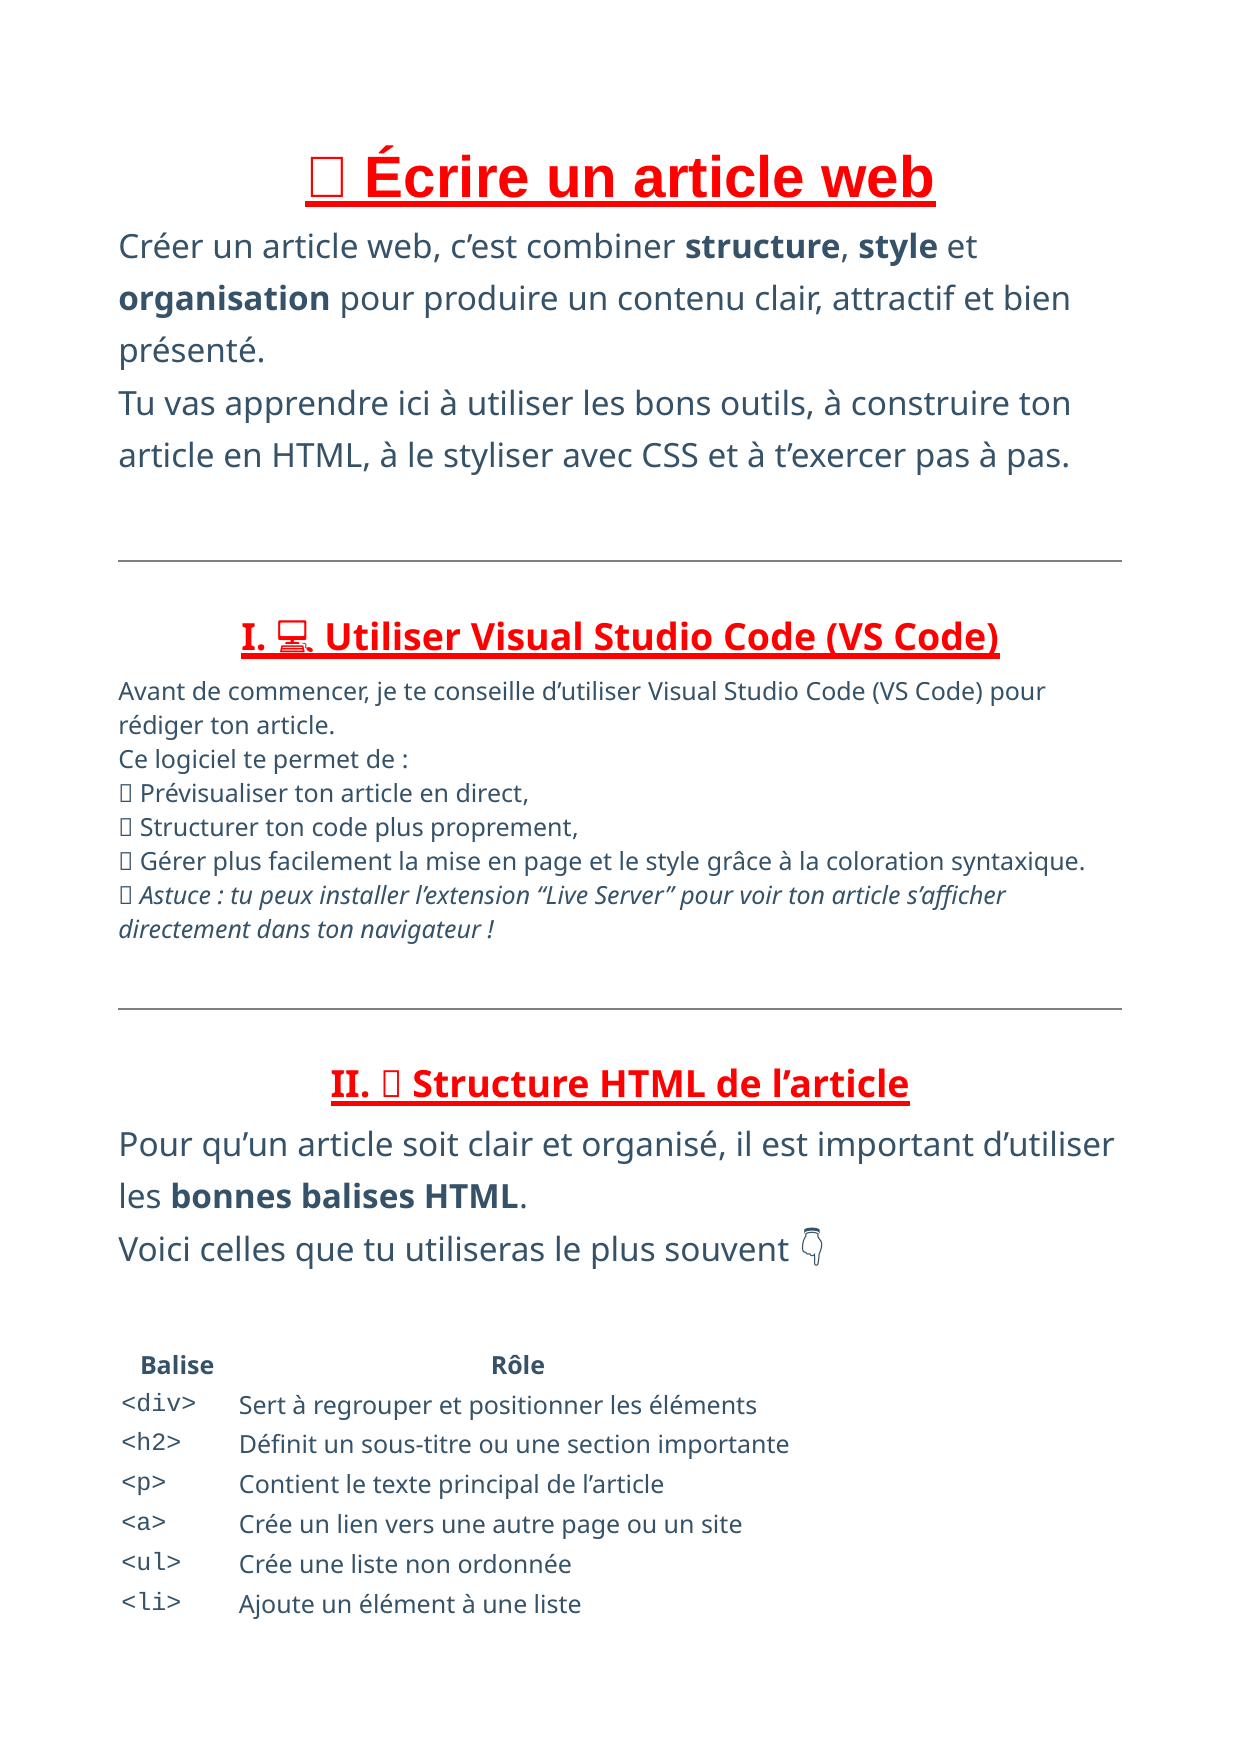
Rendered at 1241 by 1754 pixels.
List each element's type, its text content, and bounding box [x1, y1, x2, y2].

title 📝 Écrire un article web [118, 143, 1122, 210]
table_cell <a> [118, 1504, 236, 1544]
subtitle II. 🧱 Structure HTML de l’article [118, 1058, 1122, 1109]
text 🎨 Gérer plus facilement la mise en page et le style grâce à la coloration syntaxique. [118, 844, 1122, 878]
table_cell Ajoute un élément à une liste [236, 1584, 800, 1624]
table_cell Crée une liste non ordonnée [236, 1544, 800, 1584]
table_cell Définit un sous-titre ou une section importante [236, 1424, 800, 1464]
table_cell Contient le texte principal de l’article [236, 1464, 800, 1504]
table_header Balise [118, 1345, 236, 1384]
table_cell <li> [118, 1584, 236, 1624]
table_cell <p> [118, 1464, 236, 1504]
text Créer un article web, c’est combiner structure, style et organisation pour produire un contenu clair, attractif et bien présenté. Tu vas apprendre ici à utiliser les bons outils, à construire ton article en HTML, à le styliser avec CSS et à t’exercer pas à pas. [118, 223, 1122, 477]
text 🧠 Astuce : tu peux installer l’extension “Live Server” pour voir ton article s’afficher directement dans ton navigateur ! [118, 878, 1122, 946]
text Pour qu’un article soit clair et organisé, il est important d’utiliser les bonnes balises HTML. Voici celles que tu utiliseras le plus souvent 👇 [118, 1121, 1122, 1323]
text Avant de commencer, je te conseille d’utiliser Visual Studio Code (VS Code) pour rédiger ton article. [118, 673, 1122, 742]
table_cell Crée un lien vers une autre page ou un site [236, 1504, 800, 1544]
text 🧩 Structurer ton code plus proprement, [118, 810, 1122, 844]
table_cell Sert à regrouper et positionner les éléments [236, 1384, 800, 1424]
table_cell <div> [118, 1384, 236, 1424]
subtitle I. 💻 Utiliser Visual Studio Code (VS Code) [118, 610, 1122, 661]
text 💡 Prévisualiser ton article en direct, [118, 776, 1122, 810]
text Ce logiciel te permet de : [118, 742, 1122, 776]
table_cell <h2> [118, 1424, 236, 1464]
table_cell <ul> [118, 1544, 236, 1584]
table_header Rôle [236, 1345, 800, 1384]
